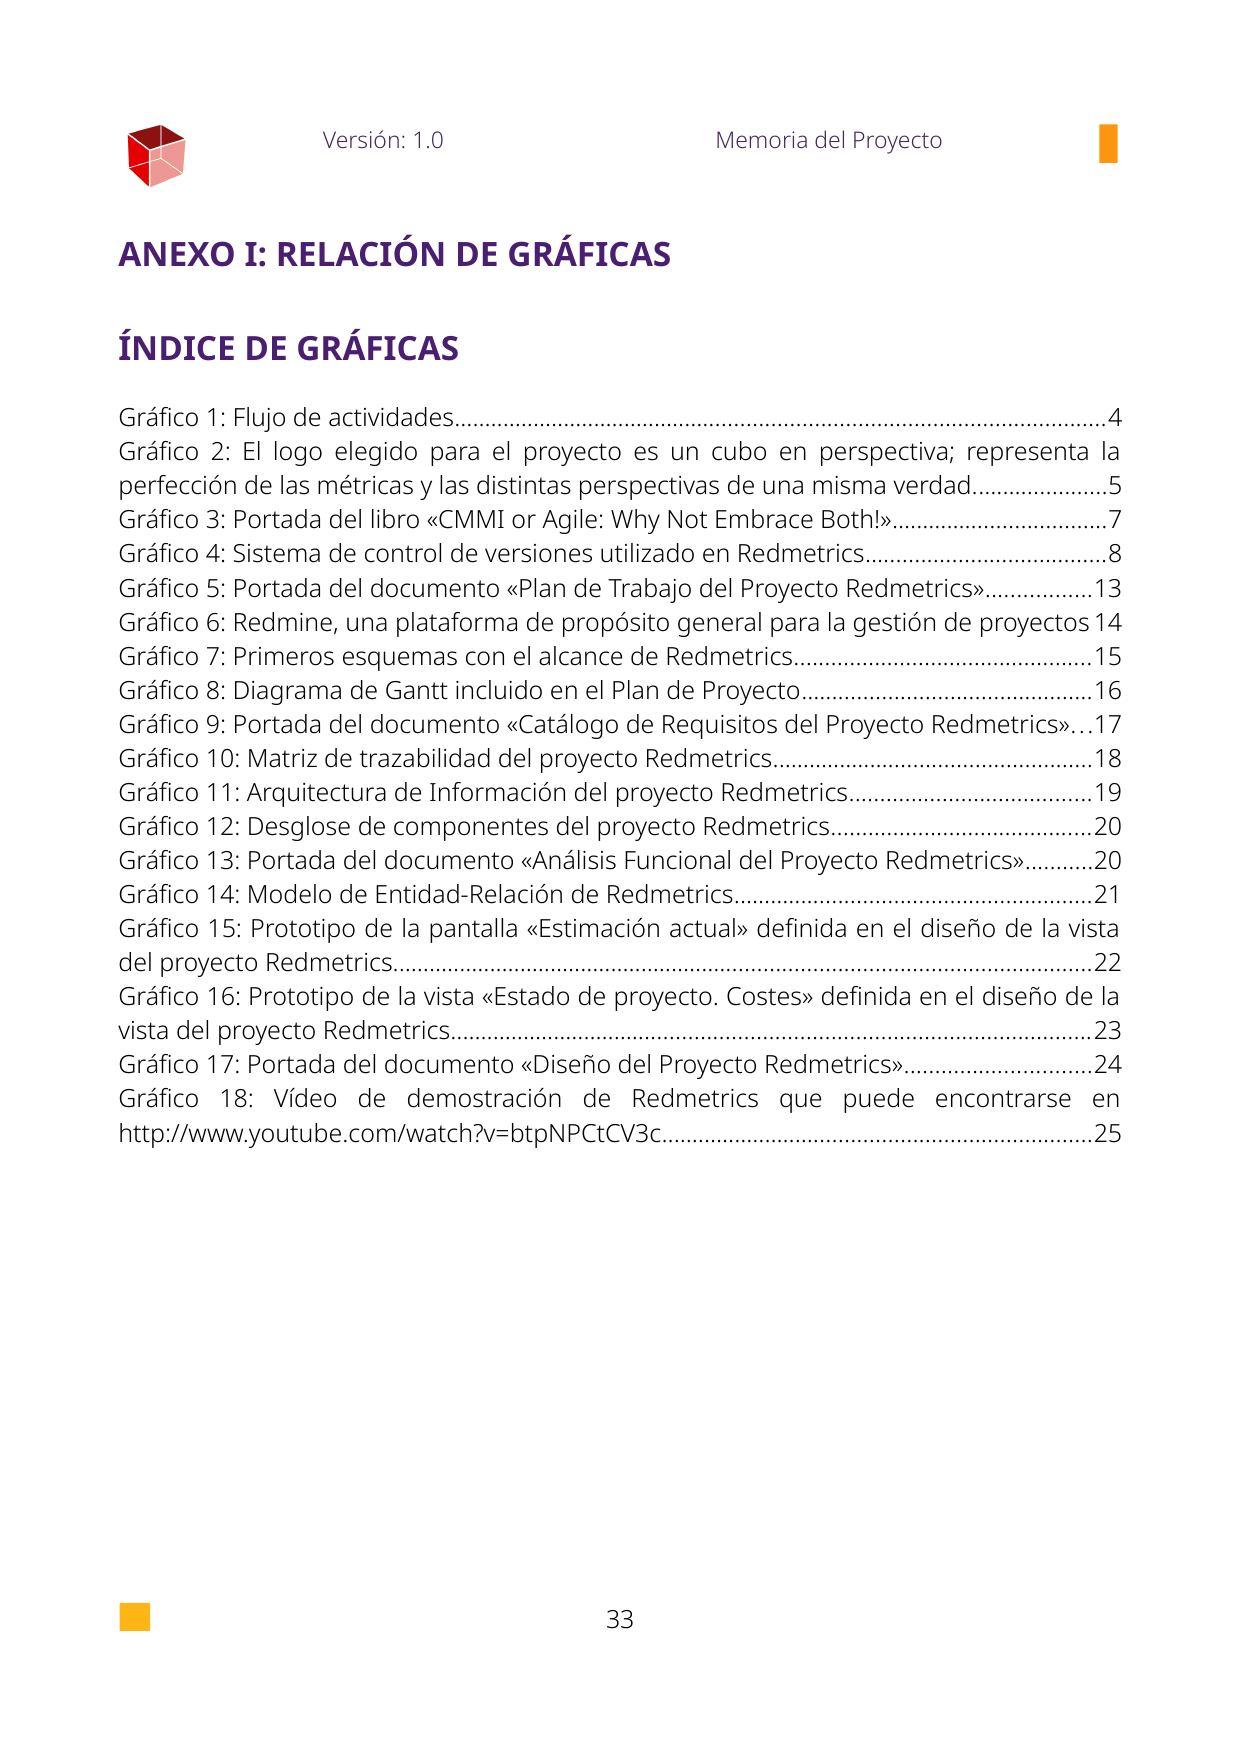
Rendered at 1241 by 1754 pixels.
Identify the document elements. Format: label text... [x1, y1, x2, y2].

text Gráfico 8: Diagrama de Gantt incluido en el Plan de Proyecto 16 [118, 672, 1122, 706]
text Gráfico 13: Portada del documento «Análisis Funcional del Proyecto Redmetrics» 20 [118, 843, 1122, 877]
picture [123, 123, 189, 189]
subtitle Anexo I: Relación de Gráficas [118, 231, 1122, 276]
text Gráfico 16: Prototipo de la vista «Estado de proyecto. Costes» definida en el diseño de la vista del proyecto Redmetrics 23 [118, 979, 1122, 1047]
text Gráfico 10: Matriz de trazabilidad del proyecto Redmetrics 18 [118, 741, 1122, 774]
text Gráfico 9: Portada del documento «Catálogo de Requisitos del Proyecto Redmetrics» 17 [118, 706, 1122, 741]
text Gráfico 11: Arquitectura de Información del proyecto Redmetrics 19 [118, 774, 1122, 809]
text Gráfico 18: Vídeo de demostración de Redmetrics que puede encontrarse en http://www.youtube.com/watch?v=btpNPCtCV3c 25 [118, 1081, 1122, 1149]
text Gráfico 7: Primeros esquemas con el alcance de Redmetrics 15 [118, 638, 1122, 672]
text Gráfico 17: Portada del documento «Diseño del Proyecto Redmetrics» 24 [118, 1047, 1122, 1081]
text Gráfico 15: Prototipo de la pantalla «Estimación actual» definida en el diseño de la vista del proyecto Redmetrics 22 [118, 911, 1122, 979]
text Gráfico 4: Sistema de control de versiones utilizado en Redmetrics 8 [118, 536, 1122, 570]
text Gráfico 12: Desglose de componentes del proyecto Redmetrics 20 [118, 809, 1122, 843]
text Gráfico 5: Portada del documento «Plan de Trabajo del Proyecto Redmetrics» 13 [118, 570, 1122, 604]
subtitle Índice de gráficas [118, 324, 1122, 370]
text Gráfico 14: Modelo de Entidad-Relación de Redmetrics 21 [118, 877, 1122, 911]
text Gráfico 3: Portada del libro «CMMI or Agile: Why Not Embrace Both!» 7 [118, 502, 1122, 536]
text Gráfico 2: El logo elegido para el proyecto es un cubo en perspectiva; representa la perfección de las métricas y las distintas perspectivas de una misma verdad. 5 [118, 434, 1122, 502]
text Gráfico 6: Redmine, una plataforma de propósito general para la gestión de proyectos 14 [118, 604, 1122, 638]
text Gráfico 1: Flujo de actividades 4 [118, 400, 1122, 434]
